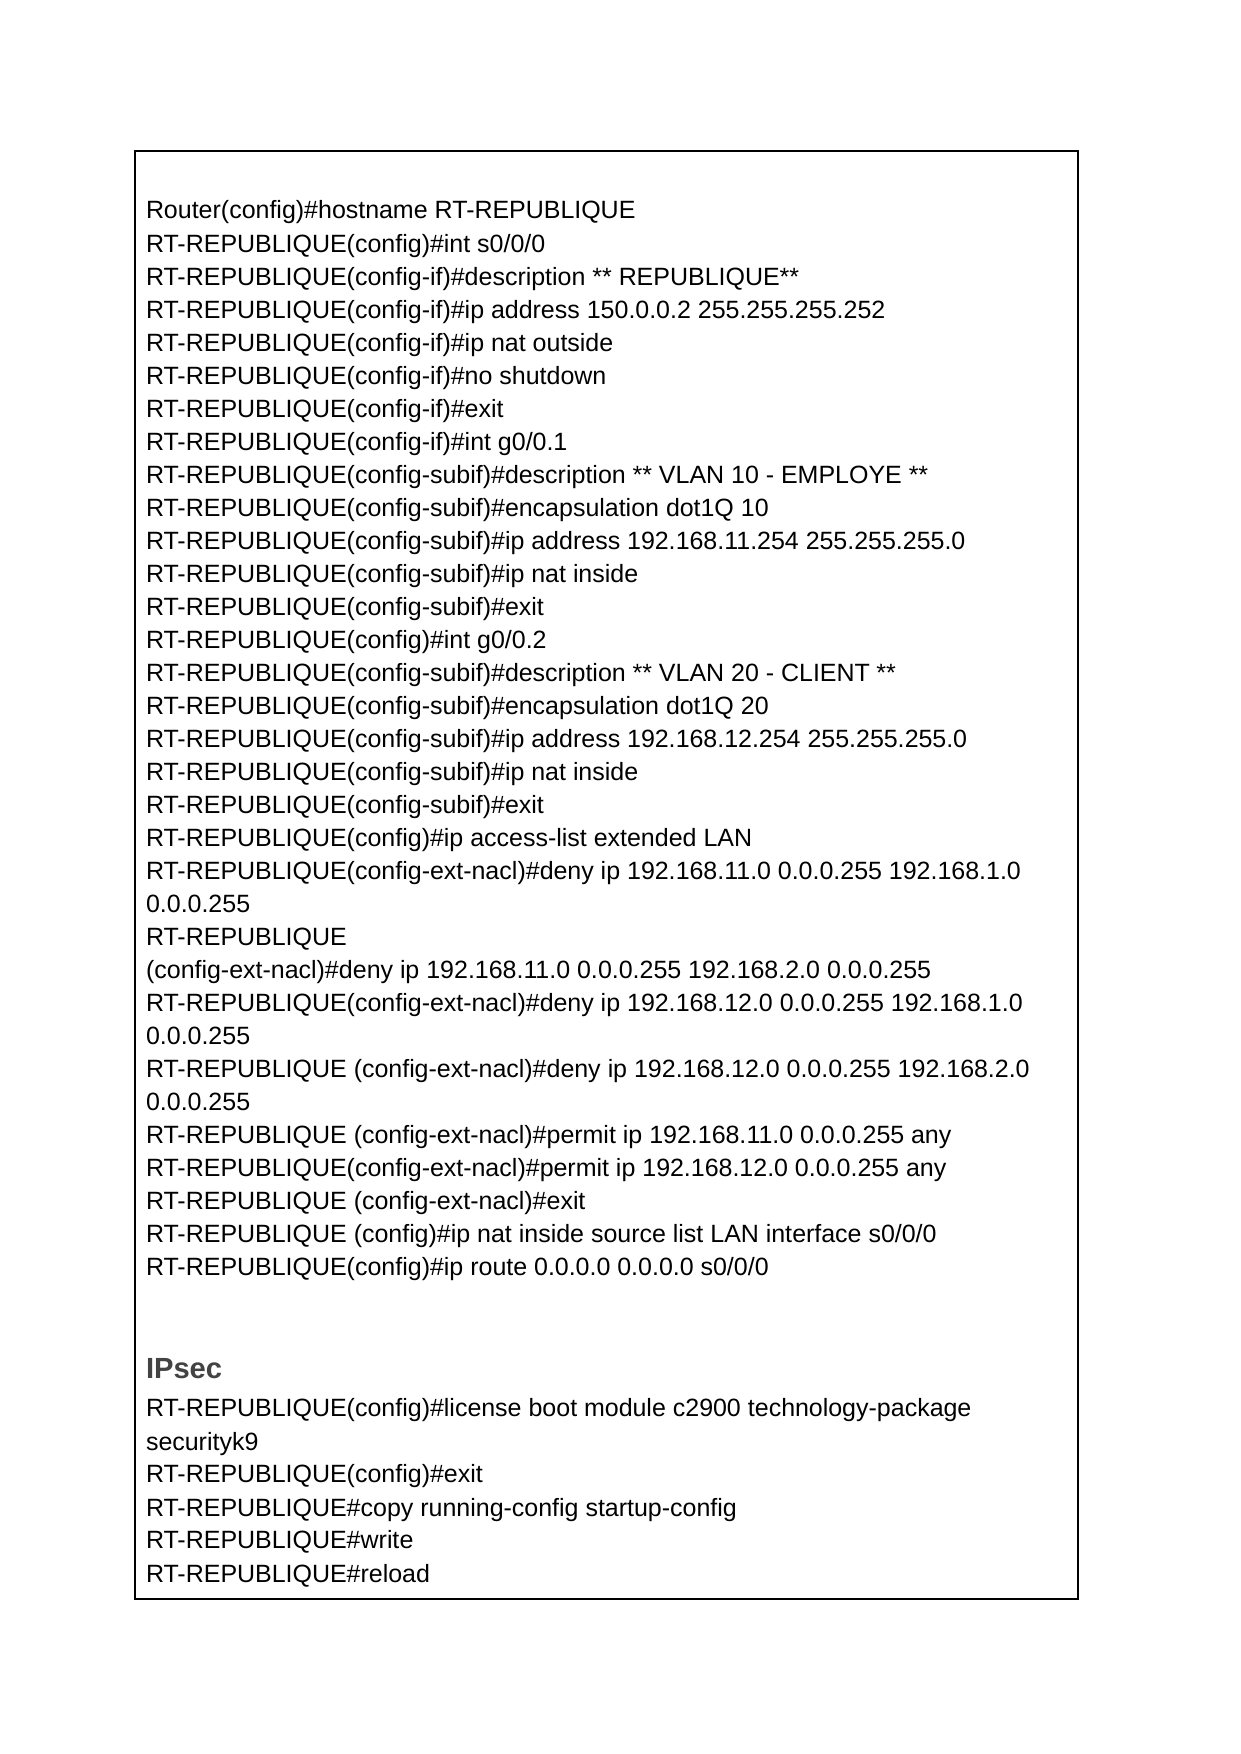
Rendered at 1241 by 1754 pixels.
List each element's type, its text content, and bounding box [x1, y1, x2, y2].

table_header Router(config)#hostname RT-REPUBLIQUE RT-REPUBLIQUE(config)#int s0/0/0 RT-REPUBLIQUE(config-if)#description ** REPUBLIQUE** RT-REPUBLIQUE(config-if)#ip address 150.0.0.2 255.255.255.252 RT-REPUBLIQUE(config-if)#ip nat outside RT-REPUBLIQUE(config-if)#no shutdown RT-REPUBLIQUE(config-if)#exit RT-REPUBLIQUE(config-if)#int g0/0.1 RT-REPUBLIQUE(config-subif)#description ** VLAN 10 - EMPLOYE ** RT-REPUBLIQUE(config-subif)#encapsulation dot1Q 10 RT-REPUBLIQUE(config-subif)#ip address 192.168.11.254 255.255.255.0 RT-REPUBLIQUE(config-subif)#ip nat inside RT-REPUBLIQUE(config-subif)#exit RT-REPUBLIQUE(config)#int g0/0.2 RT-REPUBLIQUE(config-subif)#description ** VLAN 20 - CLIENT ** RT-REPUBLIQUE(config-subif)#encapsulation dot1Q 20 RT-REPUBLIQUE(config-subif)#ip address 192.168.12.254 255.255.255.0 RT-REPUBLIQUE(config-subif)#ip nat inside RT-REPUBLIQUE(config-subif)#exit RT-REPUBLIQUE(config)#ip access-list extended LAN RT-REPUBLIQUE(config-ext-nacl)#deny ip 192.168.11.0 0.0.0.255 192.168.1.0 0.0.0.255 RT-REPUBLIQUE (config-ext-nacl)#deny ip 192.168.11.0 0.0.0.255 192.168.2.0 0.0.0.255 RT-REPUBLIQUE(config-ext-nacl)#deny ip 192.168.12.0 0.0.0.255 192.168.1.0 0.0.0.255 RT-REPUBLIQUE (config-ext-nacl)#deny ip 192.168.12.0 0.0.0.255 192.168.2.0 0.0.0.255 RT-REPUBLIQUE (config-ext-nacl)#permit ip 192.168.11.0 0.0.0.255 any RT-REPUBLIQUE(config-ext-nacl)#permit ip 192.168.12.0 0.0.0.255 any RT-REPUBLIQUE (config-ext-nacl)#exit RT-REPUBLIQUE (config)#ip nat inside source list LAN interface s0/0/0 RT-REPUBLIQUE(config)#ip route 0.0.0.0 0.0.0.0 s0/0/0 IPsec RT-REPUBLIQUE(config)#license boot module c2900 technology-package securityk9 RT-REPUBLIQUE(config)#exit RT-REPUBLIQUE#copy running-config startup-config RT-REPUBLIQUE#write RT-REPUBLIQUE#reload [136, 152, 1077, 1598]
